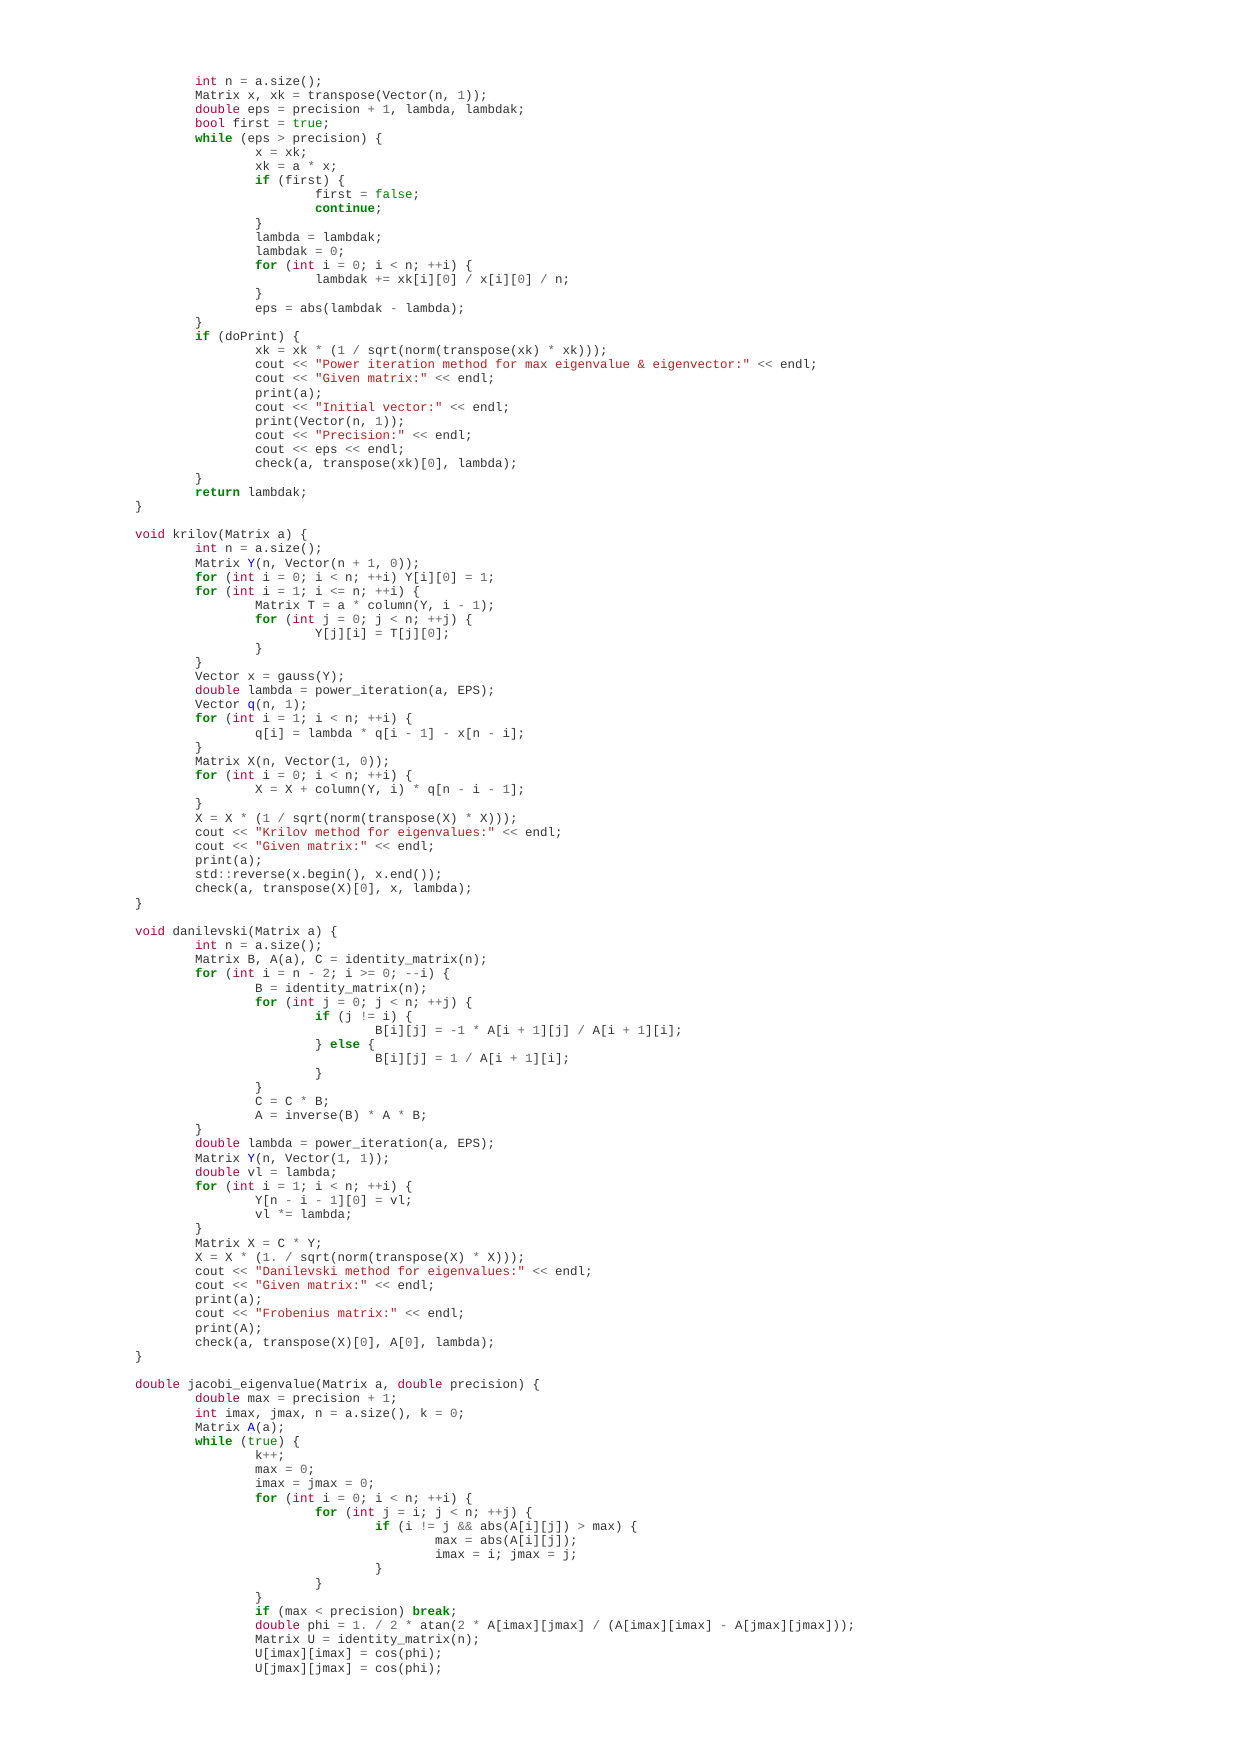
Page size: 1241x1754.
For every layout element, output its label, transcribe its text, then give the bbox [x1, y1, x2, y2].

text bool first = true; [75, 117, 1166, 132]
text } [75, 1350, 1166, 1364]
text print(a); [75, 854, 1166, 868]
text X = X * (1. / sqrt(norm(transpose(X) * X))); [75, 1251, 1166, 1265]
text } [75, 287, 1166, 302]
text cout << "Frobenius matrix:" << endl; [75, 1307, 1166, 1322]
text Y[n - i - 1][0] = vl; [75, 1194, 1166, 1208]
text } [75, 1067, 1166, 1081]
text X = X * (1 / sqrt(norm(transpose(X) * X))); [75, 812, 1166, 826]
text for (int j = 0; j < n; ++j) { [75, 613, 1166, 627]
text if (doPrint) { [75, 330, 1166, 344]
text for (int i = 1; i < n; ++i) { [75, 712, 1166, 727]
text Matrix A(a); [75, 1421, 1166, 1435]
text A = inverse(B) * A * B; [75, 1109, 1166, 1123]
text cout << "Krilov method for eigenvalues:" << endl; [75, 826, 1166, 840]
text for (int j = 0; j < n; ++j) { [75, 996, 1166, 1010]
text } [75, 1577, 1166, 1591]
text double max = precision + 1; [75, 1392, 1166, 1407]
text for (int i = n - 2; i >= 0; --i) { [75, 967, 1166, 982]
text print(a); [75, 1293, 1166, 1307]
text double jacobi_eigenvalue(Matrix a, double precision) { [75, 1378, 1166, 1392]
text B[i][j] = -1 * A[i + 1][j] / A[i + 1][i]; [75, 1024, 1166, 1038]
text std::reverse(x.begin(), x.end()); [75, 868, 1166, 882]
text cout << "Initial vector:" << endl; [75, 401, 1166, 415]
text cout << "Power iteration method for max eigenvalue & eigenvector:" << endl; [75, 358, 1166, 372]
text lambdak += xk[i][0] / x[i][0] / n; [75, 273, 1166, 287]
text print(Vector(n, 1)); [75, 415, 1166, 429]
text } [75, 656, 1166, 670]
text imax = jmax = 0; [75, 1477, 1166, 1492]
text Matrix U = identity_matrix(n); [75, 1633, 1166, 1647]
text if (j != i) { [75, 1010, 1166, 1024]
text X = X + column(Y, i) * q[n - i - 1]; [75, 783, 1166, 797]
text check(a, transpose(X)[0], A[0], lambda); [75, 1336, 1166, 1350]
text Y[j][i] = T[j][0]; [75, 627, 1166, 642]
text double phi = 1. / 2 * atan(2 * A[imax][jmax] / (A[imax][imax] - A[jmax][jmax])); [75, 1619, 1166, 1633]
text imax = i; jmax = j; [75, 1548, 1166, 1562]
text if (first) { [75, 174, 1166, 188]
text Matrix X(n, Vector(1, 0)); [75, 755, 1166, 769]
text lambda = lambdak; [75, 231, 1166, 245]
text cout << "Given matrix:" << endl; [75, 372, 1166, 387]
text check(a, transpose(X)[0], x, lambda); [75, 882, 1166, 897]
text } [75, 316, 1166, 330]
text Matrix x, xk = transpose(Vector(n, 1)); [75, 89, 1166, 103]
text Matrix X = C * Y; [75, 1237, 1166, 1251]
text continue; [75, 202, 1166, 217]
text } [75, 500, 1166, 514]
text check(a, transpose(xk)[0], lambda); [75, 457, 1166, 472]
text double vl = lambda; [75, 1166, 1166, 1180]
text U[jmax][jmax] = cos(phi); [75, 1662, 1166, 1676]
text for (int i = 0; i < n; ++i) { [75, 769, 1166, 783]
text for (int i = 0; i < n; ++i) Y[i][0] = 1; [75, 571, 1166, 585]
text if (max < precision) break; [75, 1605, 1166, 1619]
text cout << "Given matrix:" << endl; [75, 1279, 1166, 1293]
text C = C * B; [75, 1095, 1166, 1109]
text xk = a * x; [75, 160, 1166, 174]
text Vector q(n, 1); [75, 698, 1166, 712]
text vl *= lambda; [75, 1208, 1166, 1222]
text print(a); [75, 387, 1166, 401]
text q[i] = lambda * q[i - 1] - x[n - i]; [75, 727, 1166, 741]
text } else { [75, 1038, 1166, 1052]
text for (int j = i; j < n; ++j) { [75, 1506, 1166, 1520]
text } [75, 897, 1166, 911]
text for (int i = 0; i < n; ++i) { [75, 1492, 1166, 1506]
text int n = a.size(); [75, 542, 1166, 557]
text for (int i = 1; i <= n; ++i) { [75, 585, 1166, 599]
text } [75, 741, 1166, 755]
text } [75, 217, 1166, 231]
text return lambdak; [75, 486, 1166, 500]
text Vector x = gauss(Y); [75, 670, 1166, 684]
text cout << "Precision:" << endl; [75, 429, 1166, 443]
text B = identity_matrix(n); [75, 982, 1166, 996]
text print(A); [75, 1322, 1166, 1336]
text double lambda = power_iteration(a, EPS); [75, 684, 1166, 698]
text int n = a.size(); [75, 939, 1166, 953]
text } [75, 1591, 1166, 1605]
text cout << eps << endl; [75, 443, 1166, 457]
text void krilov(Matrix a) { [75, 528, 1166, 542]
text cout << "Given matrix:" << endl; [75, 840, 1166, 854]
text } [75, 642, 1166, 656]
text x = xk; [75, 146, 1166, 160]
text int n = a.size(); [75, 75, 1166, 89]
text xk = xk * (1 / sqrt(norm(transpose(xk) * xk))); [75, 344, 1166, 358]
text } [75, 1123, 1166, 1137]
text } [75, 1081, 1166, 1095]
text double eps = precision + 1, lambda, lambdak; [75, 103, 1166, 117]
text while (true) { [75, 1435, 1166, 1449]
text Matrix T = a * column(Y, i - 1); [75, 599, 1166, 613]
text while (eps > precision) { [75, 132, 1166, 146]
text k++; [75, 1449, 1166, 1463]
text double lambda = power_iteration(a, EPS); [75, 1137, 1166, 1152]
text void danilevski(Matrix a) { [75, 925, 1166, 939]
text } [75, 797, 1166, 812]
text for (int i = 1; i < n; ++i) { [75, 1180, 1166, 1194]
text max = 0; [75, 1463, 1166, 1477]
text if (i != j && abs(A[i][j]) > max) { [75, 1520, 1166, 1534]
text first = false; [75, 188, 1166, 202]
text eps = abs(lambdak - lambda); [75, 302, 1166, 316]
text int imax, jmax, n = a.size(), k = 0; [75, 1407, 1166, 1421]
text U[imax][imax] = cos(phi); [75, 1647, 1166, 1662]
text Matrix B, A(a), C = identity_matrix(n); [75, 953, 1166, 967]
text max = abs(A[i][j]); [75, 1534, 1166, 1548]
text cout << "Danilevski method for eigenvalues:" << endl; [75, 1265, 1166, 1279]
text } [75, 1562, 1166, 1577]
text } [75, 1222, 1166, 1237]
text } [75, 472, 1166, 486]
text B[i][j] = 1 / A[i + 1][i]; [75, 1052, 1166, 1067]
text for (int i = 0; i < n; ++i) { [75, 259, 1166, 273]
text lambdak = 0; [75, 245, 1166, 259]
text Matrix Y(n, Vector(1, 1)); [75, 1152, 1166, 1166]
text Matrix Y(n, Vector(n + 1, 0)); [75, 557, 1166, 571]
